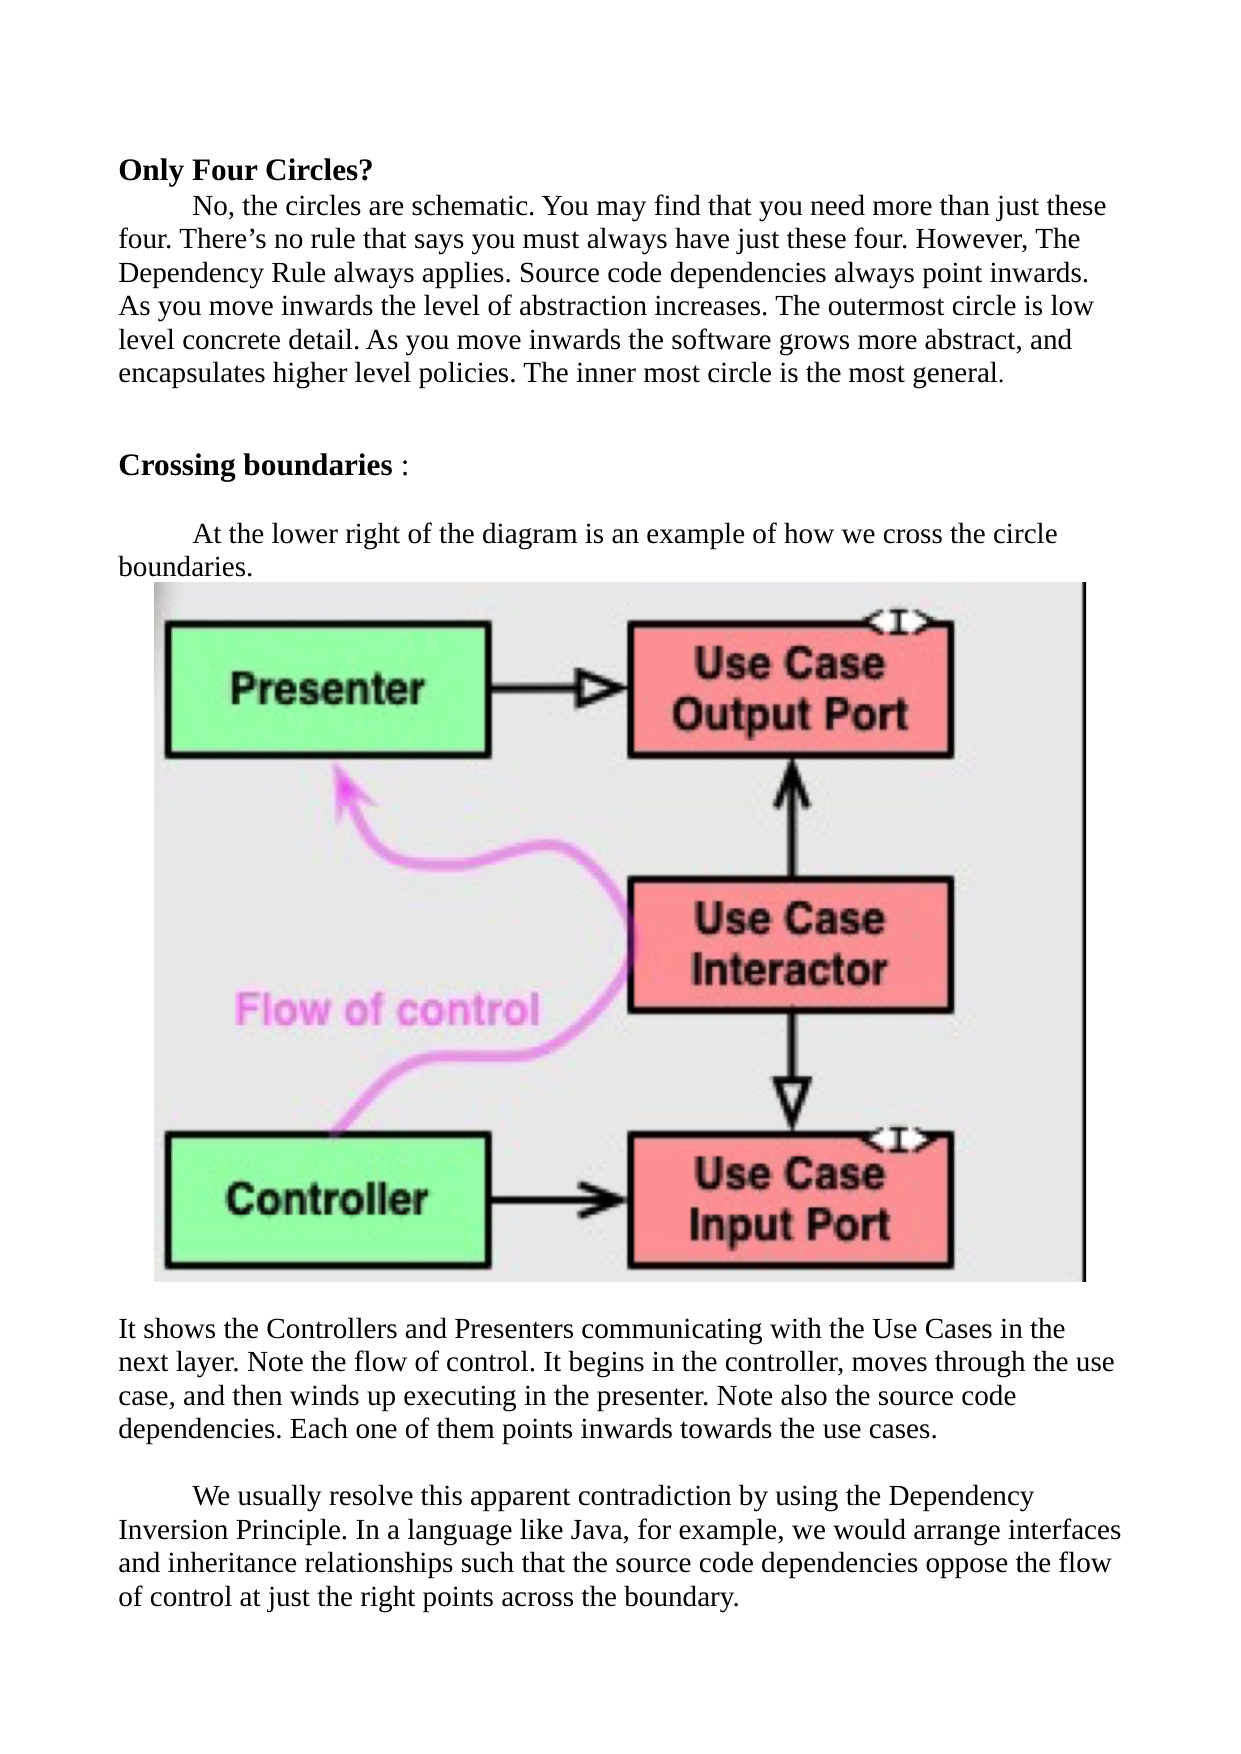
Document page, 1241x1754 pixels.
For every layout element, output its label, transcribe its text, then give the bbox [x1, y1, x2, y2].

text No, the circles are schematic. You may find that you need more than just these four. There’s no rule that says you must always have just these four. However, The Dependency Rule always applies. Source code dependencies always point inwards. As you move inwards the level of abstraction increases. The outermost circle is low level concrete detail. As you move inwards the software grows more abstract, and encapsulates higher level policies. The inner most circle is the most general. [118, 188, 1122, 389]
text Only Four Circles? [118, 152, 1122, 188]
text We usually resolve this apparent contradiction by using the Dependency Inversion Principle. In a language like Java, for example, we would arrange interfaces and inheritance relationships such that the source code dependencies oppose the flow of control at just the right points across the boundary. [118, 1478, 1122, 1613]
text At the lower right of the diagram is an example of how we cross the circle boundaries. [118, 516, 1122, 583]
text It shows the Controllers and Presenters communicating with the Use Cases in the next layer. Note the flow of control. It begins in the controller, moves through the use case, and then winds up executing in the presenter. Note also the source code dependencies. Each one of them points inwards towards the use cases. [118, 1311, 1122, 1445]
picture [154, 582, 1087, 1282]
text Crossing boundaries : [118, 446, 1122, 482]
